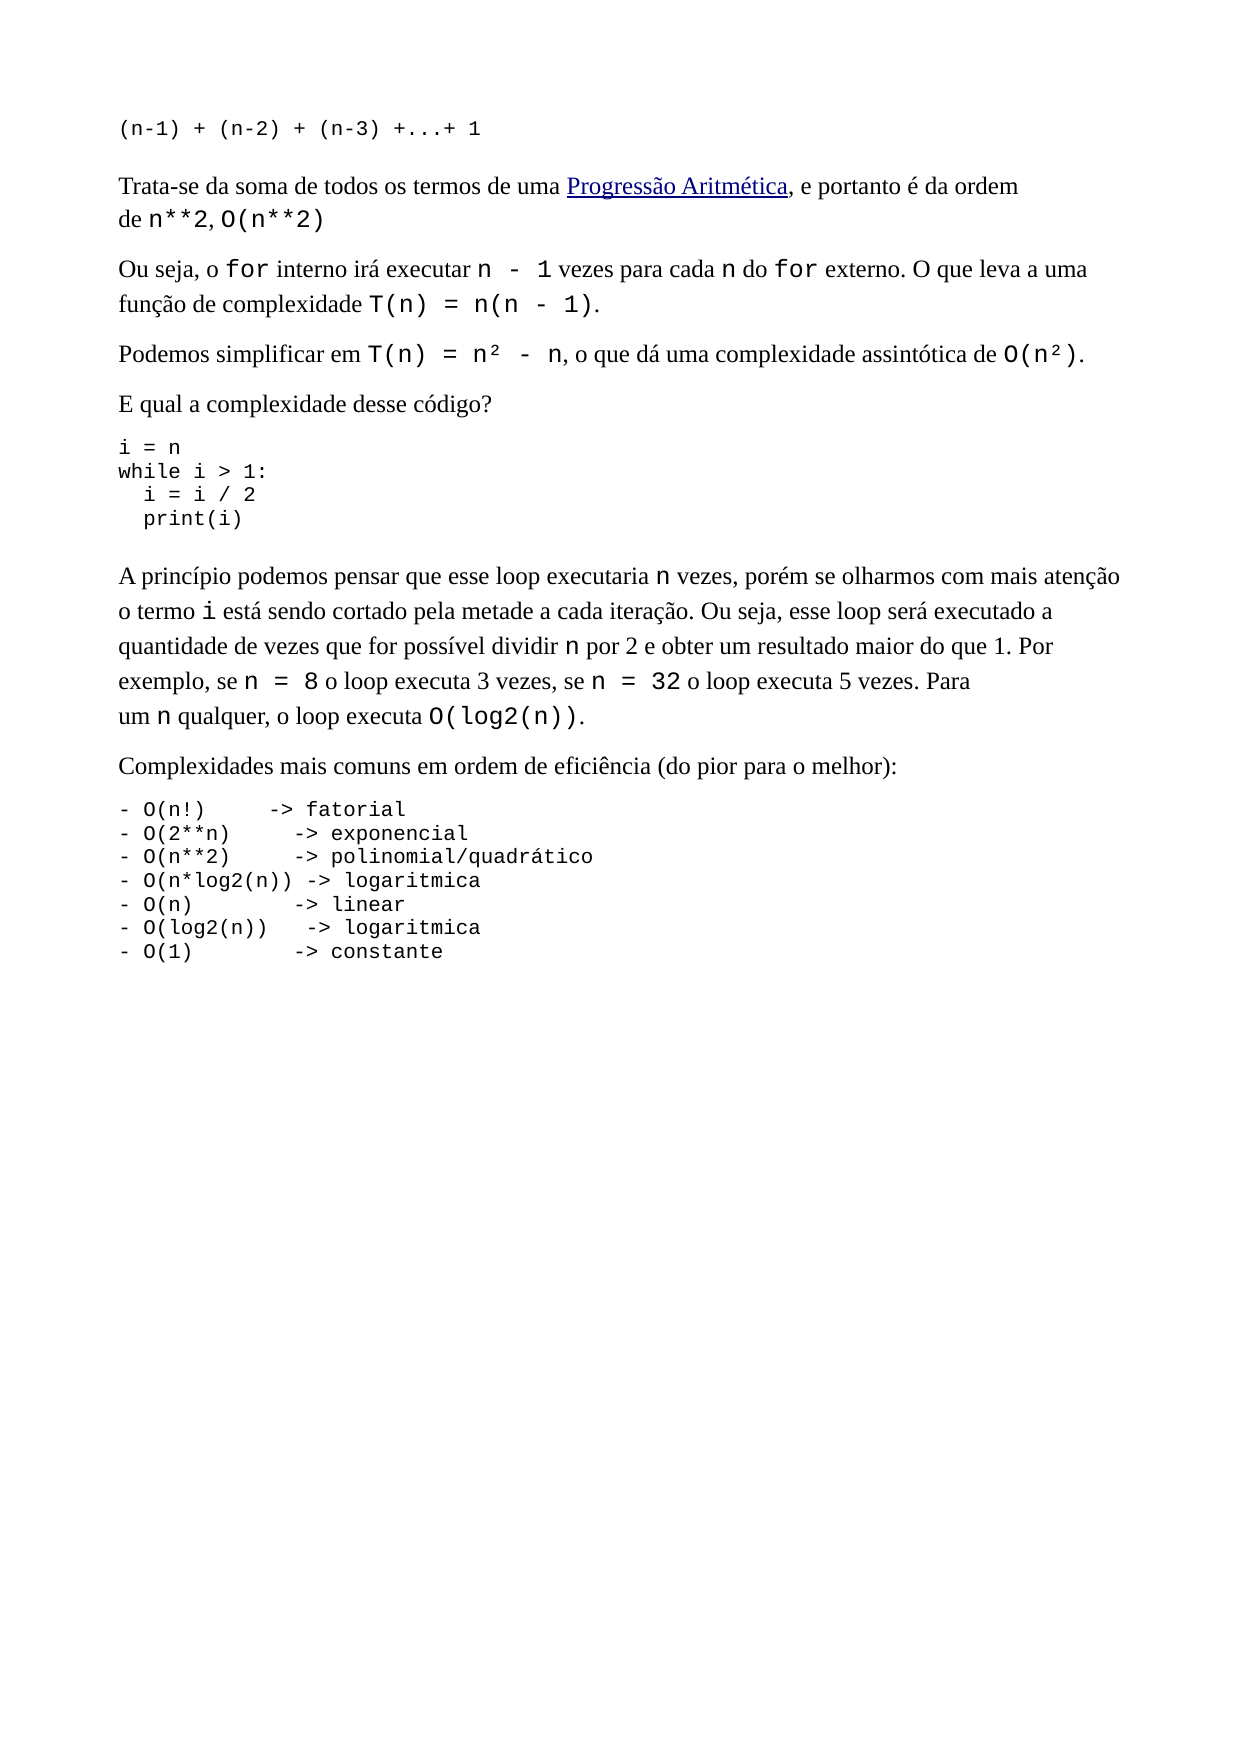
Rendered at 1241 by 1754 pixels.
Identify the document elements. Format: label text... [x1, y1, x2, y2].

text Trata-se da soma de todos os termos de uma Progressão Aritmética, e portanto é da ordem de n**2, O(n**2) [118, 171, 1122, 235]
text - O(n!) -> fatorial [118, 799, 1122, 823]
text - O(n) -> linear [118, 894, 1122, 917]
text i = n [118, 437, 1122, 461]
text Ou seja, o for interno irá executar n - 1 vezes para cada n do for externo. O que leva a uma função de complexidade T(n) = n(n - 1). [118, 254, 1122, 320]
text (n-1) + (n-2) + (n-3) +...+ 1 [118, 118, 1122, 142]
text A princípio podemos pensar que esse loop executaria n vezes, porém se olharmos com mais atenção o termo i está sendo cortado pela metade a cada iteração. Ou seja, esse loop será executado a quantidade de vezes que for possível dividir n por 2 e obter um resultado maior do que 1. Por exemplo, se n = 8 o loop executa 3 vezes, se n = 32 o loop executa 5 vezes. Para um n qualquer, o loop executa O(log2(n)). [118, 561, 1122, 732]
text - O(2**n) -> exponencial [118, 823, 1122, 846]
text Complexidades mais comuns em ordem de eficiência (do pior para o melhor): [118, 751, 1122, 780]
text Podemos simplificar em T(n) = n² - n, o que dá uma complexidade assintótica de O(n²). [118, 339, 1122, 370]
text i = i / 2 [118, 484, 1122, 508]
text while i > 1: [118, 461, 1122, 484]
text - O(log2(n)) -> logaritmica [118, 917, 1122, 941]
text - O(n**2) -> polinomial/quadrático [118, 846, 1122, 870]
text - O(1) -> constante [118, 941, 1122, 964]
text print(i) [118, 508, 1122, 532]
text E qual a complexidade desse código? [118, 389, 1122, 418]
text - O(n*log2(n)) -> logaritmica [118, 870, 1122, 894]
